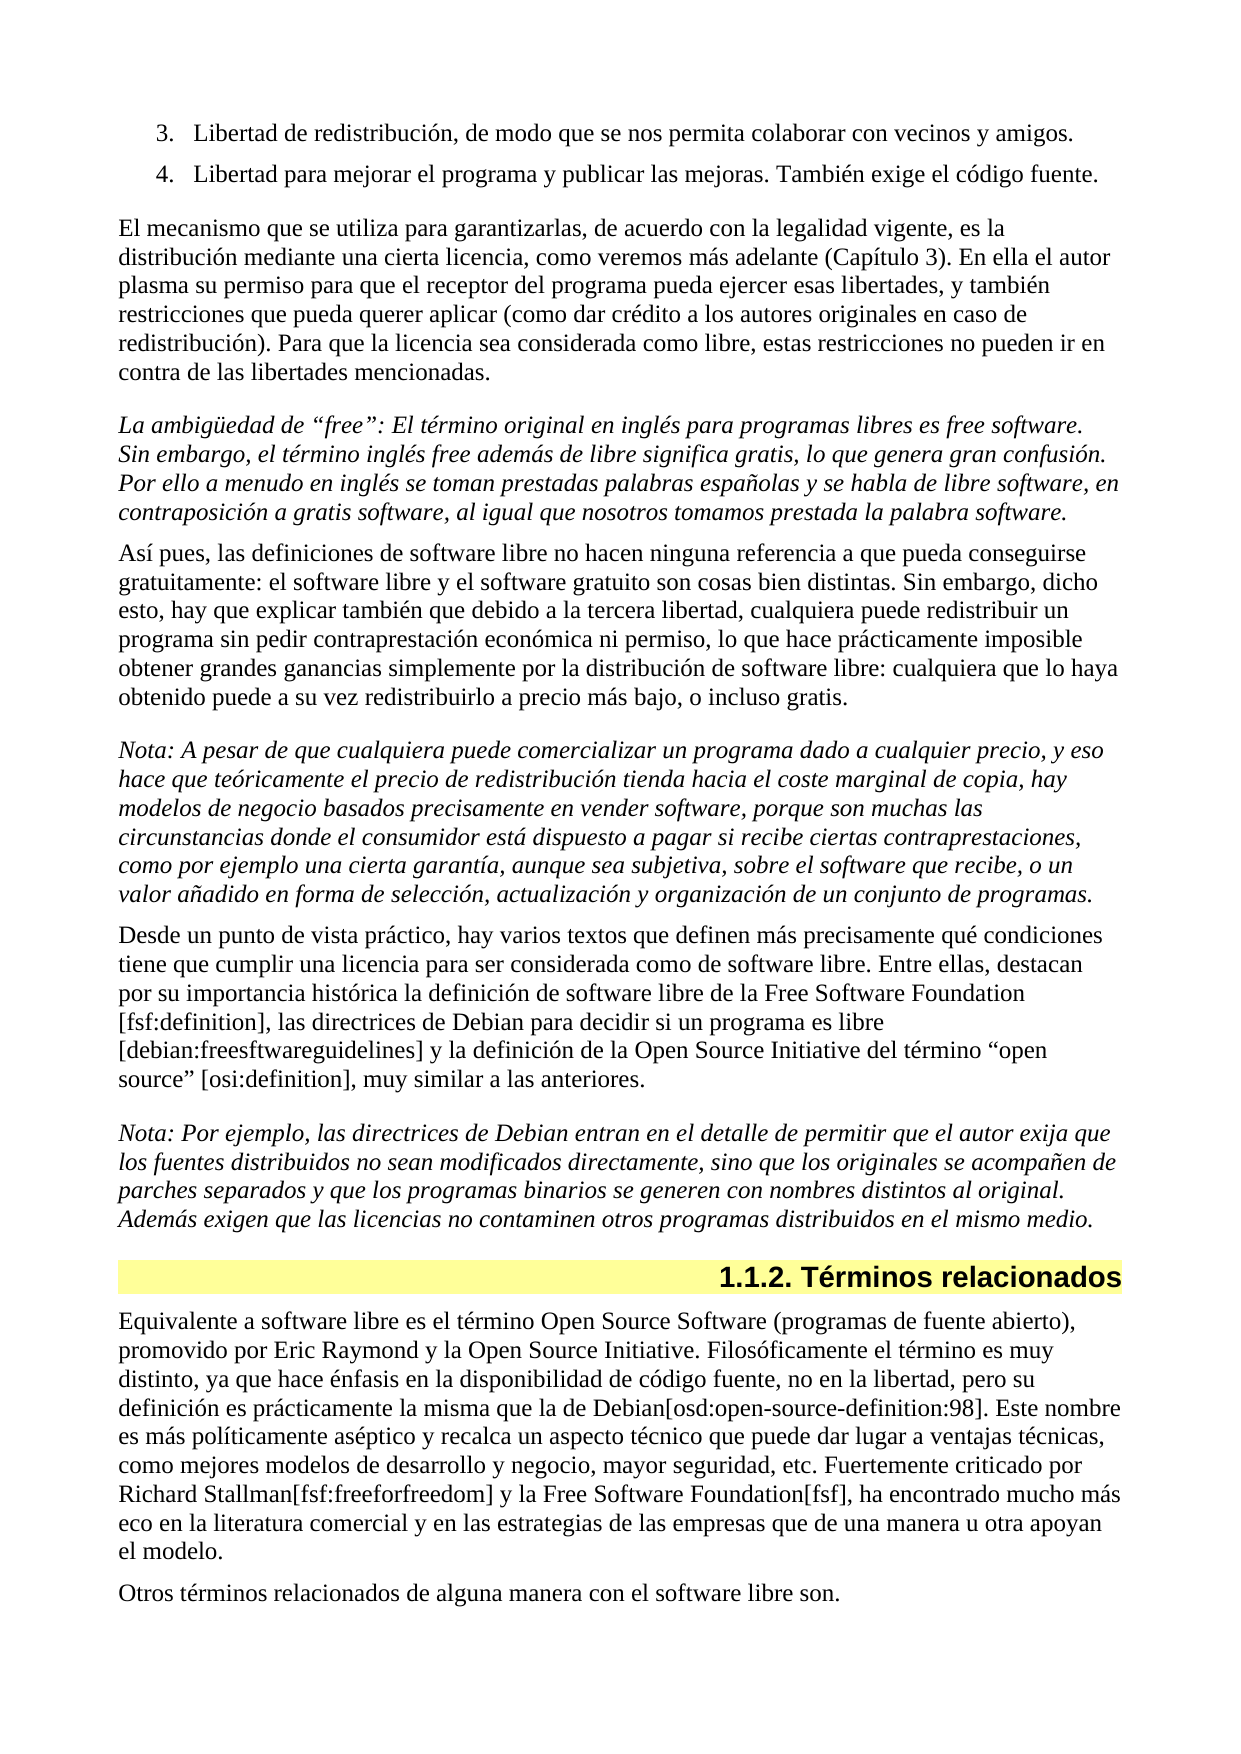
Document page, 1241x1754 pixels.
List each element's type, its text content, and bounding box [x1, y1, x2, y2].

text Así pues, las definiciones de software libre no hacen ninguna referencia a que pueda conseguirse gratuitamente: el software libre y el software gratuito son cosas bien distintas. Sin embargo, dicho esto, hay que explicar también que debido a la tercera libertad, cualquiera puede redistribuir un programa sin pedir contraprestación económica ni permiso, lo que hace prácticamente imposible obtener grandes ganancias simplemente por la distribución de software libre: cualquiera que lo haya obtenido puede a su vez redistribuirlo a precio más bajo, o incluso gratis. [118, 538, 1122, 711]
text Otros términos relacionados de alguna manera con el software libre son. [118, 1578, 1122, 1606]
list Libertad de redistribución, de modo que se nos permita colaborar con vecinos y amigos. [156, 118, 1122, 147]
text Nota: A pesar de que cualquiera puede comercializar un programa dado a cualquier precio, y eso hace que teóricamente el precio de redistribución tienda hacia el coste marginal de copia, hay modelos de negocio basados precisamente en vender software, porque son muchas las circunstancias donde el consumidor está dispuesto a pagar si recibe ciertas contraprestaciones, como por ejemplo una cierta garantía, aunque sea subjetiva, sobre el software que recibe, o un valor añadido en forma de selección, actualización y organización de un conjunto de programas. [118, 736, 1122, 908]
text Equivalente a software libre es el término Open Source Software (programas de fuente abierto), promovido por Eric Raymond y la Open Source Initiative. Filosóficamente el término es muy distinto, ya que hace énfasis en la disponibilidad de código fuente, no en la libertad, pero su definición es prácticamente la misma que la de Debian[osd:open-source-definition:98]. Este nombre es más políticamente aséptico y recalca un aspecto técnico que puede dar lugar a ventajas técnicas, como mejores modelos de desarrollo y negocio, mayor seguridad, etc. Fuertemente criticado por Richard Stallman[fsf:freeforfreedom] y la Free Software Foundation[fsf], ha encontrado mucho más eco en la literatura comercial y en las estrategias de las empresas que de una manera u otra apoyan el modelo. [118, 1306, 1122, 1565]
subtitle 1.1.2. Términos relacionados [118, 1260, 1122, 1294]
list Libertad para mejorar el programa y publicar las mejoras. También exige el código fuente. [156, 159, 1122, 188]
text La ambigüedad de “free”: El término original en inglés para programas libres es free software. Sin embargo, el término inglés free además de libre significa gratis, lo que genera gran confusión. Por ello a menudo en inglés se toman prestadas palabras españolas y se habla de libre software, en contraposición a gratis software, al igual que nosotros tomamos prestada la palabra software. [118, 411, 1122, 526]
text Desde un punto de vista práctico, hay varios textos que definen más precisamente qué condiciones tiene que cumplir una licencia para ser considerada como de software libre. Entre ellas, destacan por su importancia histórica la definición de software libre de la Free Software Foundation [fsf:definition], las directrices de Debian para decidir si un programa es libre [debian:freesftwareguidelines] y la definición de la Open Source Initiative del término “open source” [osi:definition], muy similar a las anteriores. [118, 921, 1122, 1093]
text Nota: Por ejemplo, las directrices de Debian entran en el detalle de permitir que el autor exija que los fuentes distribuidos no sean modificados directamente, sino que los originales se acompañen de parches separados y que los programas binarios se generen con nombres distintos al original. Además exigen que las licencias no contaminen otros programas distribuidos en el mismo medio. [118, 1118, 1122, 1233]
text El mecanismo que se utiliza para garantizarlas, de acuerdo con la legalidad vigente, es la distribución mediante una cierta licencia, como veremos más adelante (Capítulo 3). En ella el autor plasma su permiso para que el receptor del programa pueda ejercer esas libertades, y también restricciones que pueda querer aplicar (como dar crédito a los autores originales en caso de redistribución). Para que la licencia sea considerada como libre, estas restricciones no pueden ir en contra de las libertades mencionadas. [118, 213, 1122, 386]
